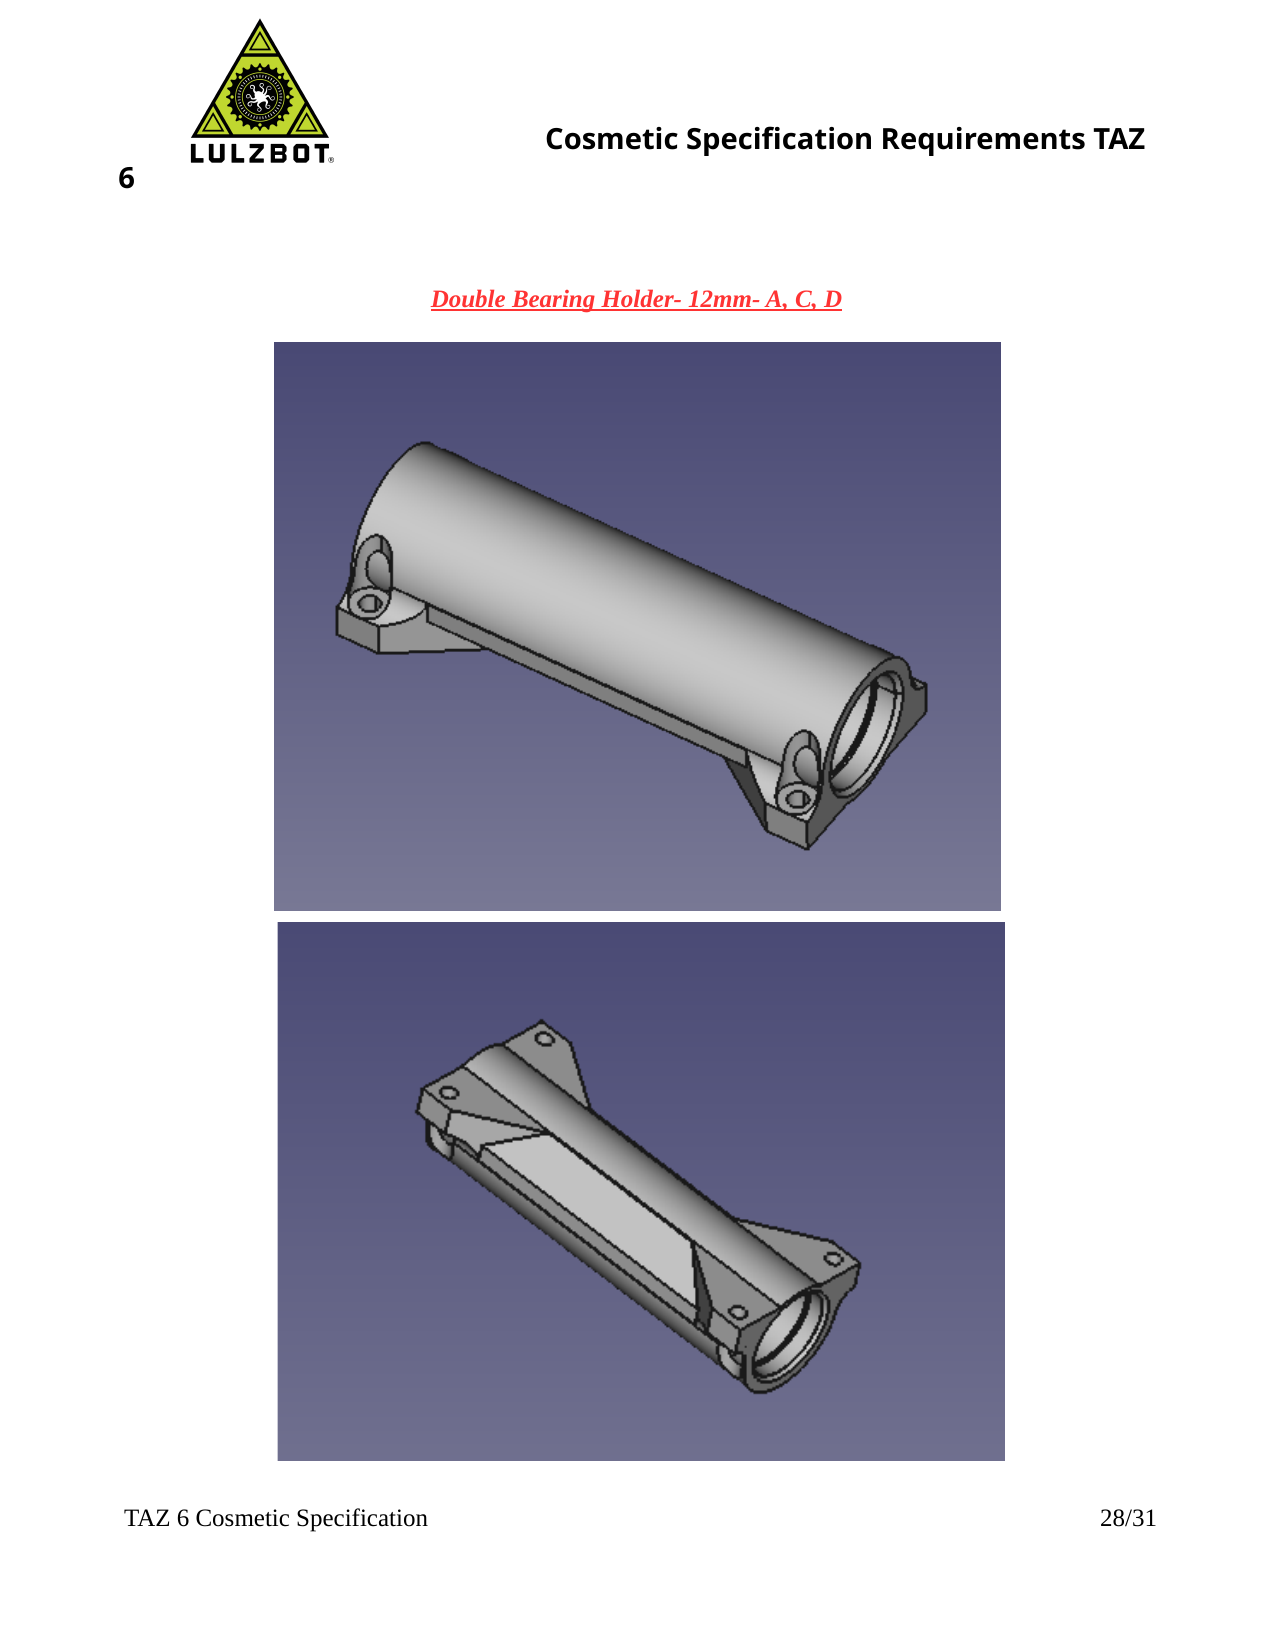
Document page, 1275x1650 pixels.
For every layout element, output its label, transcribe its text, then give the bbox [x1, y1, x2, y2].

picture [181, 8, 344, 177]
picture [277, 922, 1005, 1461]
picture [274, 342, 1001, 911]
text Double Bearing Holder- 12mm- A, C, D [118, 284, 1157, 313]
